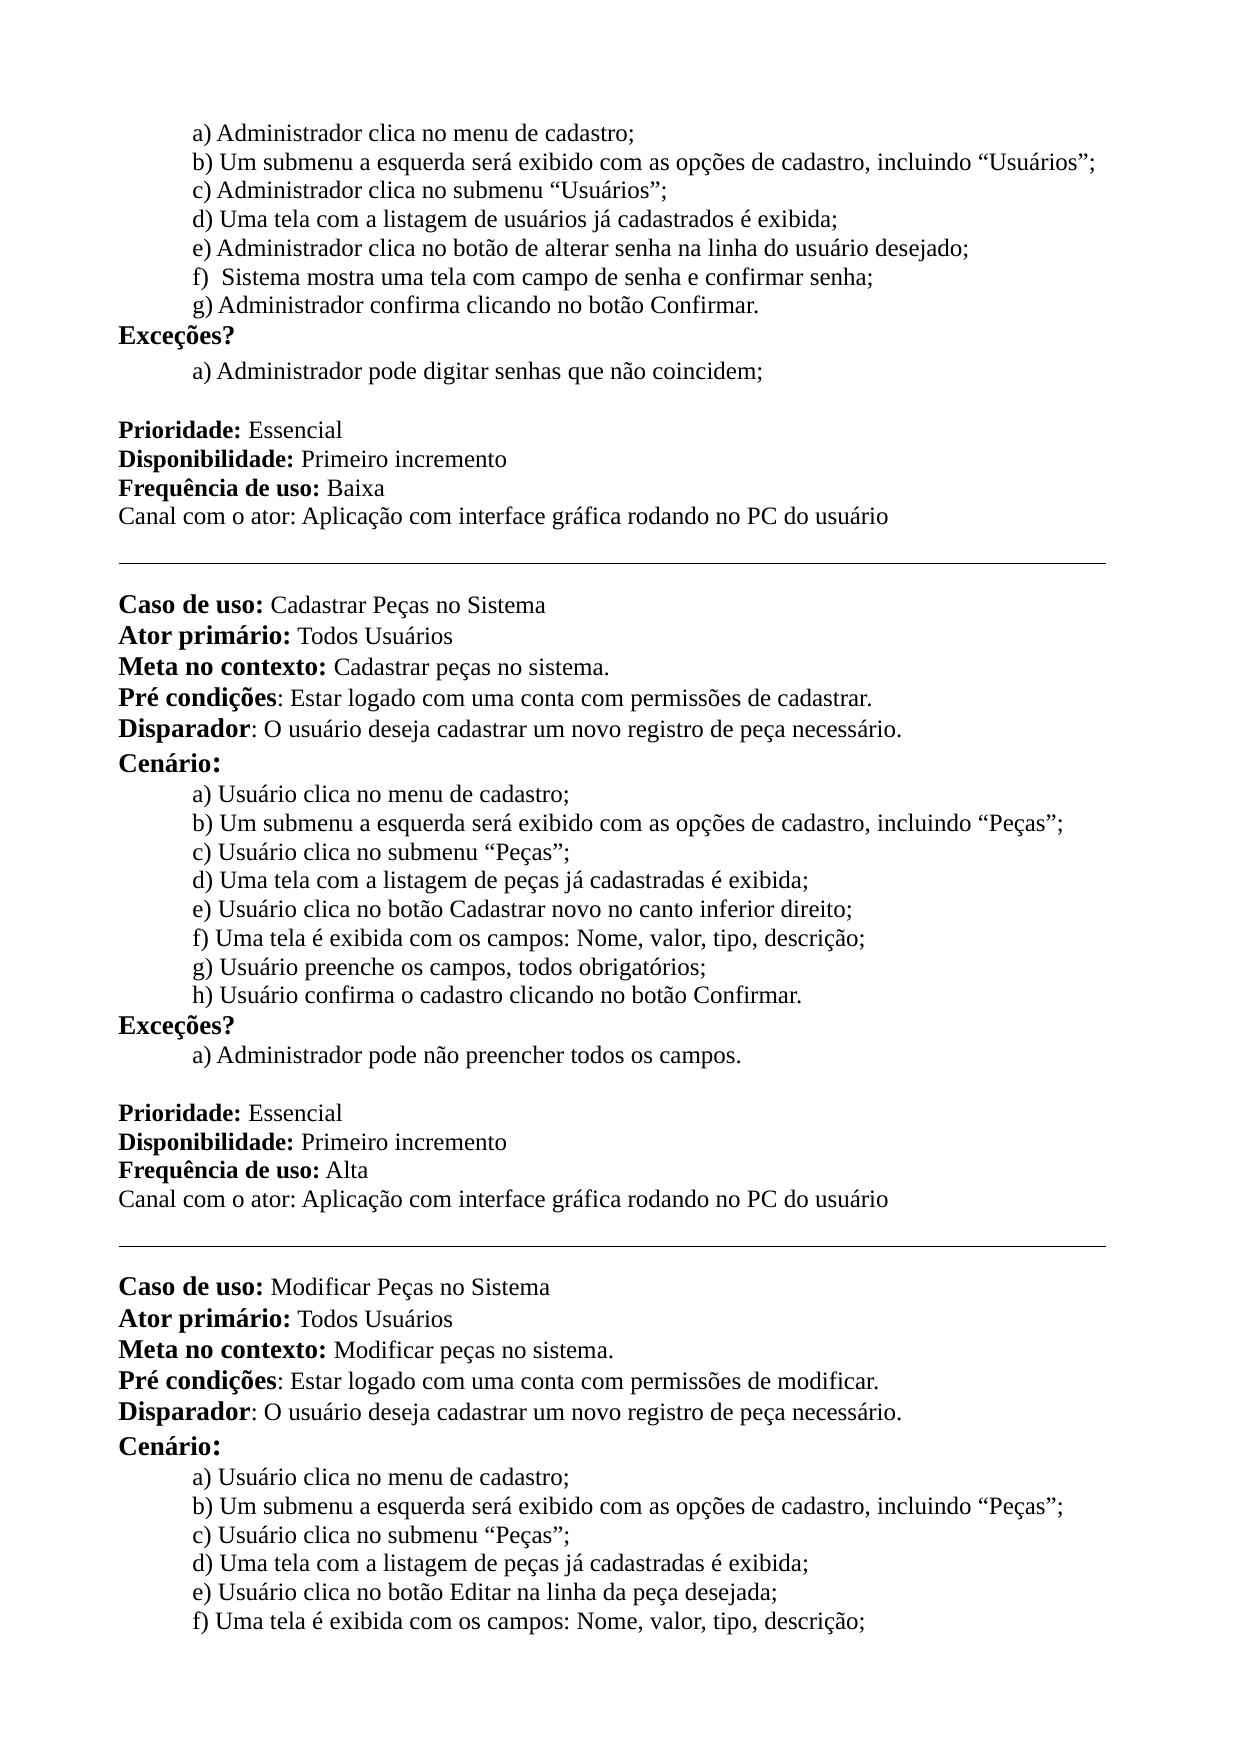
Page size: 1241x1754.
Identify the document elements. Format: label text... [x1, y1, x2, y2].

text Caso de uso: Modificar Peças no Sistema [118, 1271, 1122, 1302]
text Meta no contexto: Modificar peças no sistema. [118, 1333, 1122, 1364]
text Cenário: [118, 1426, 1122, 1462]
text Canal com o ator: Aplicação com interface gráfica rodando no PC do usuário [118, 1184, 1122, 1213]
text g) Administrador confirma clicando no botão Confirmar. [118, 291, 1122, 319]
text Ator primário: Todos Usuários [118, 1302, 1122, 1333]
text Exceções? [118, 319, 1122, 351]
text h) Usuário confirma o cadastro clicando no botão Confirmar. [118, 981, 1122, 1009]
text b) Um submenu a esquerda será exibido com as opções de cadastro, incluindo “Usuários”; [118, 147, 1122, 176]
text Disparador: O usuário deseja cadastrar um novo registro de peça necessário. [118, 712, 1122, 743]
text c) Usuário clica no submenu “Peças”; [118, 837, 1122, 866]
text a) Usuário clica no menu de cadastro; [118, 779, 1122, 808]
text d) Uma tela com a listagem de peças já cadastradas é exibida; [118, 1548, 1122, 1577]
text Pré condições: Estar logado com uma conta com permissões de cadastrar. [118, 681, 1122, 712]
text Disponibilidade: Primeiro incremento [118, 444, 1122, 473]
text a) Administrador pode não preencher todos os campos. [118, 1041, 1122, 1069]
text f) Uma tela é exibida com os campos: Nome, valor, tipo, descrição; [118, 923, 1122, 952]
text e) Administrador clica no botão de alterar senha na linha do usuário desejado; [118, 233, 1122, 262]
text d) Uma tela com a listagem de usuários já cadastrados é exibida; [118, 204, 1122, 233]
text f) Uma tela é exibida com os campos: Nome, valor, tipo, descrição; [118, 1606, 1122, 1635]
text Exceções? [118, 1009, 1122, 1041]
text c) Usuário clica no submenu “Peças”; [118, 1520, 1122, 1548]
text Cenário: [118, 743, 1122, 779]
text Prioridade: Essencial [118, 415, 1122, 444]
text a) Administrador clica no menu de cadastro; [118, 118, 1122, 147]
text Caso de uso: Cadastrar Peças no Sistema [118, 588, 1122, 619]
text g) Usuário preenche os campos, todos obrigatórios; [118, 952, 1122, 981]
text e) Usuário clica no botão Cadastrar novo no canto inferior direito; [118, 894, 1122, 923]
text Disponibilidade: Primeiro incremento [118, 1127, 1122, 1156]
text d) Uma tela com a listagem de peças já cadastradas é exibida; [118, 866, 1122, 894]
text Ator primário: Todos Usuários [118, 619, 1122, 650]
text e) Usuário clica no botão Editar na linha da peça desejada; [118, 1577, 1122, 1606]
text Frequência de uso: Baixa [118, 473, 1122, 501]
text b) Um submenu a esquerda será exibido com as opções de cadastro, incluindo “Peças”; [118, 1491, 1122, 1520]
text Prioridade: Essencial [118, 1098, 1122, 1127]
text Meta no contexto: Cadastrar peças no sistema. [118, 650, 1122, 681]
text Pré condições: Estar logado com uma conta com permissões de modificar. [118, 1364, 1122, 1395]
text a) Administrador pode digitar senhas que não coincidem; [118, 351, 1122, 386]
text f) Sistema mostra uma tela com campo de senha e confirmar senha; [118, 262, 1122, 291]
text a) Usuário clica no menu de cadastro; [118, 1462, 1122, 1491]
text b) Um submenu a esquerda será exibido com as opções de cadastro, incluindo “Peças”; [118, 808, 1122, 837]
text Canal com o ator: Aplicação com interface gráfica rodando no PC do usuário [118, 501, 1122, 530]
text c) Administrador clica no submenu “Usuários”; [118, 176, 1122, 204]
text Disparador: O usuário deseja cadastrar um novo registro de peça necessário. [118, 1395, 1122, 1426]
text Frequência de uso: Alta [118, 1156, 1122, 1184]
